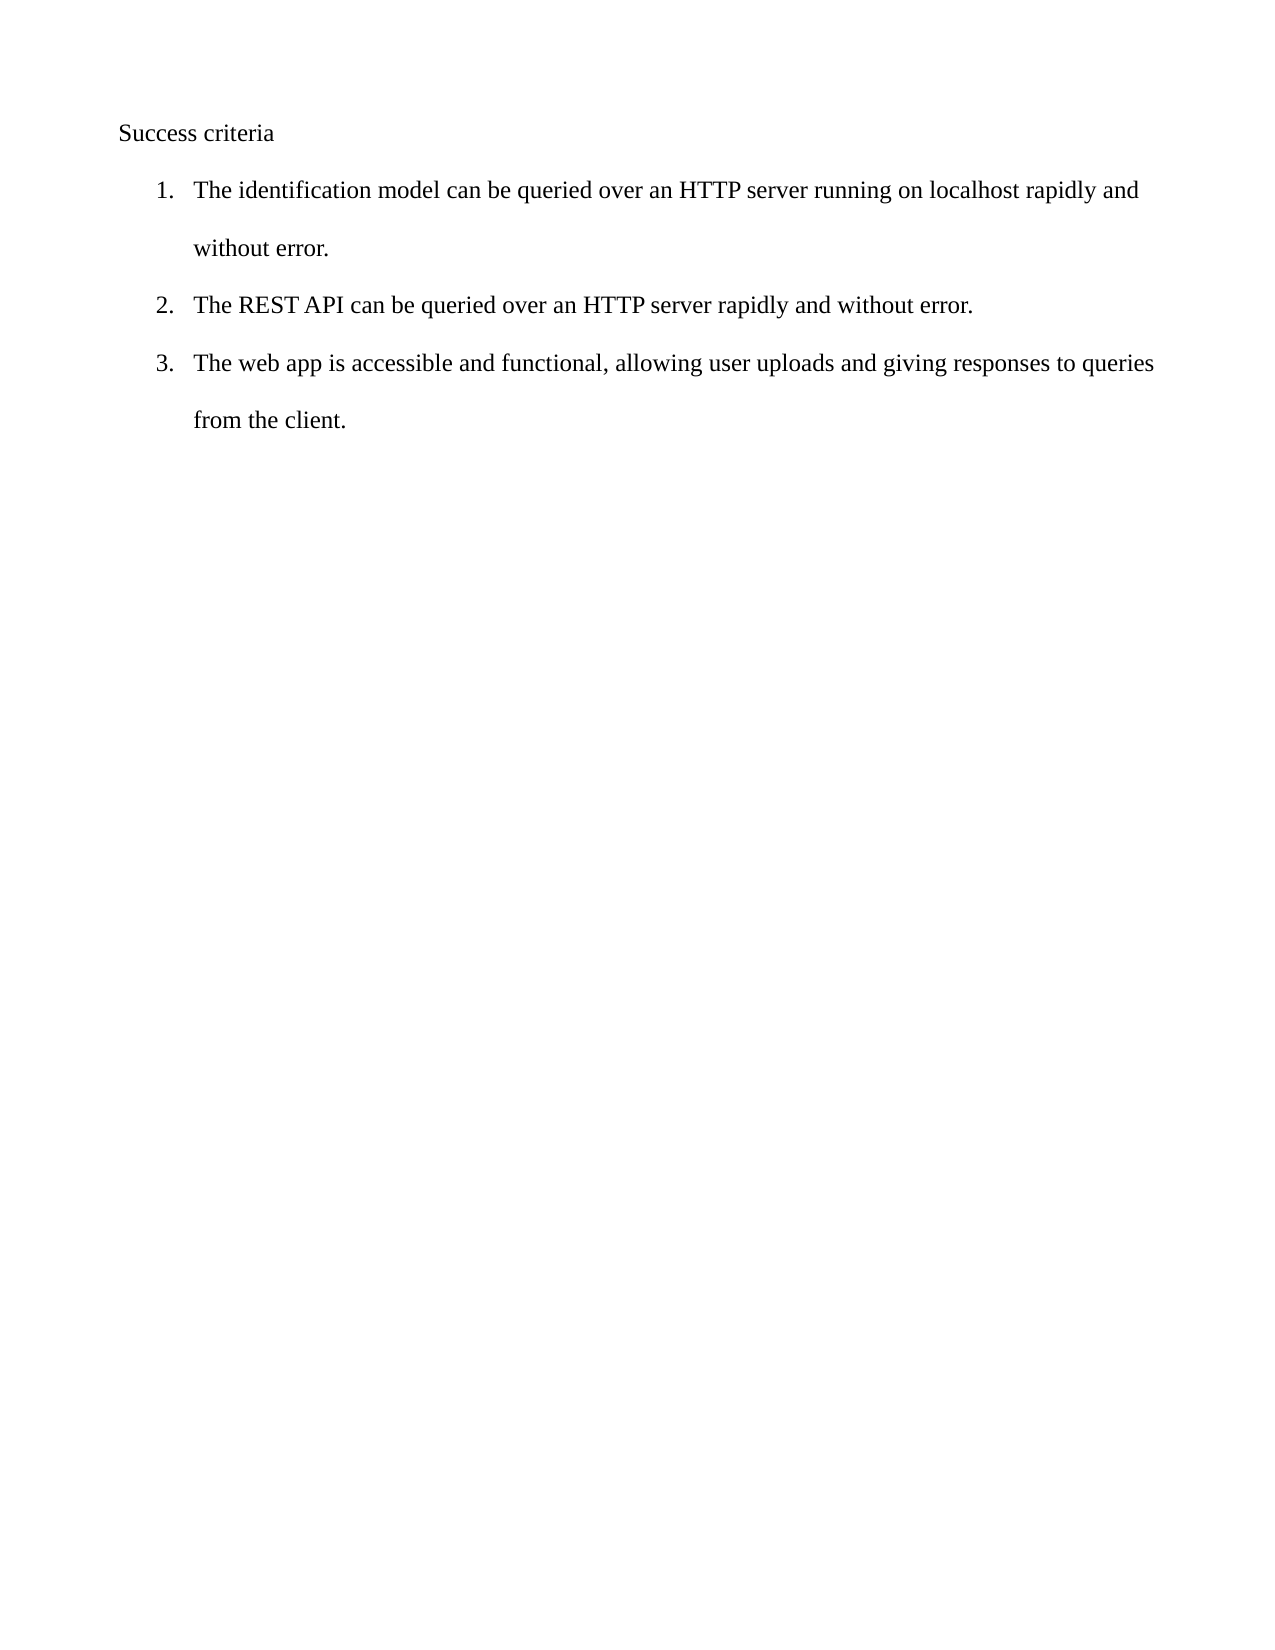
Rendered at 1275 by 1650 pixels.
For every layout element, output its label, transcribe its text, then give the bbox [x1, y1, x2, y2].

list The web app is accessible and functional, allowing user uploads and giving responses to queries from the client. [156, 348, 1157, 434]
list The REST API can be queried over an HTTP server rapidly and without error. [156, 291, 1157, 319]
list The identification model can be queried over an HTTP server running on localhost rapidly and without error. [156, 176, 1157, 262]
text Success criteria [118, 118, 1157, 147]
